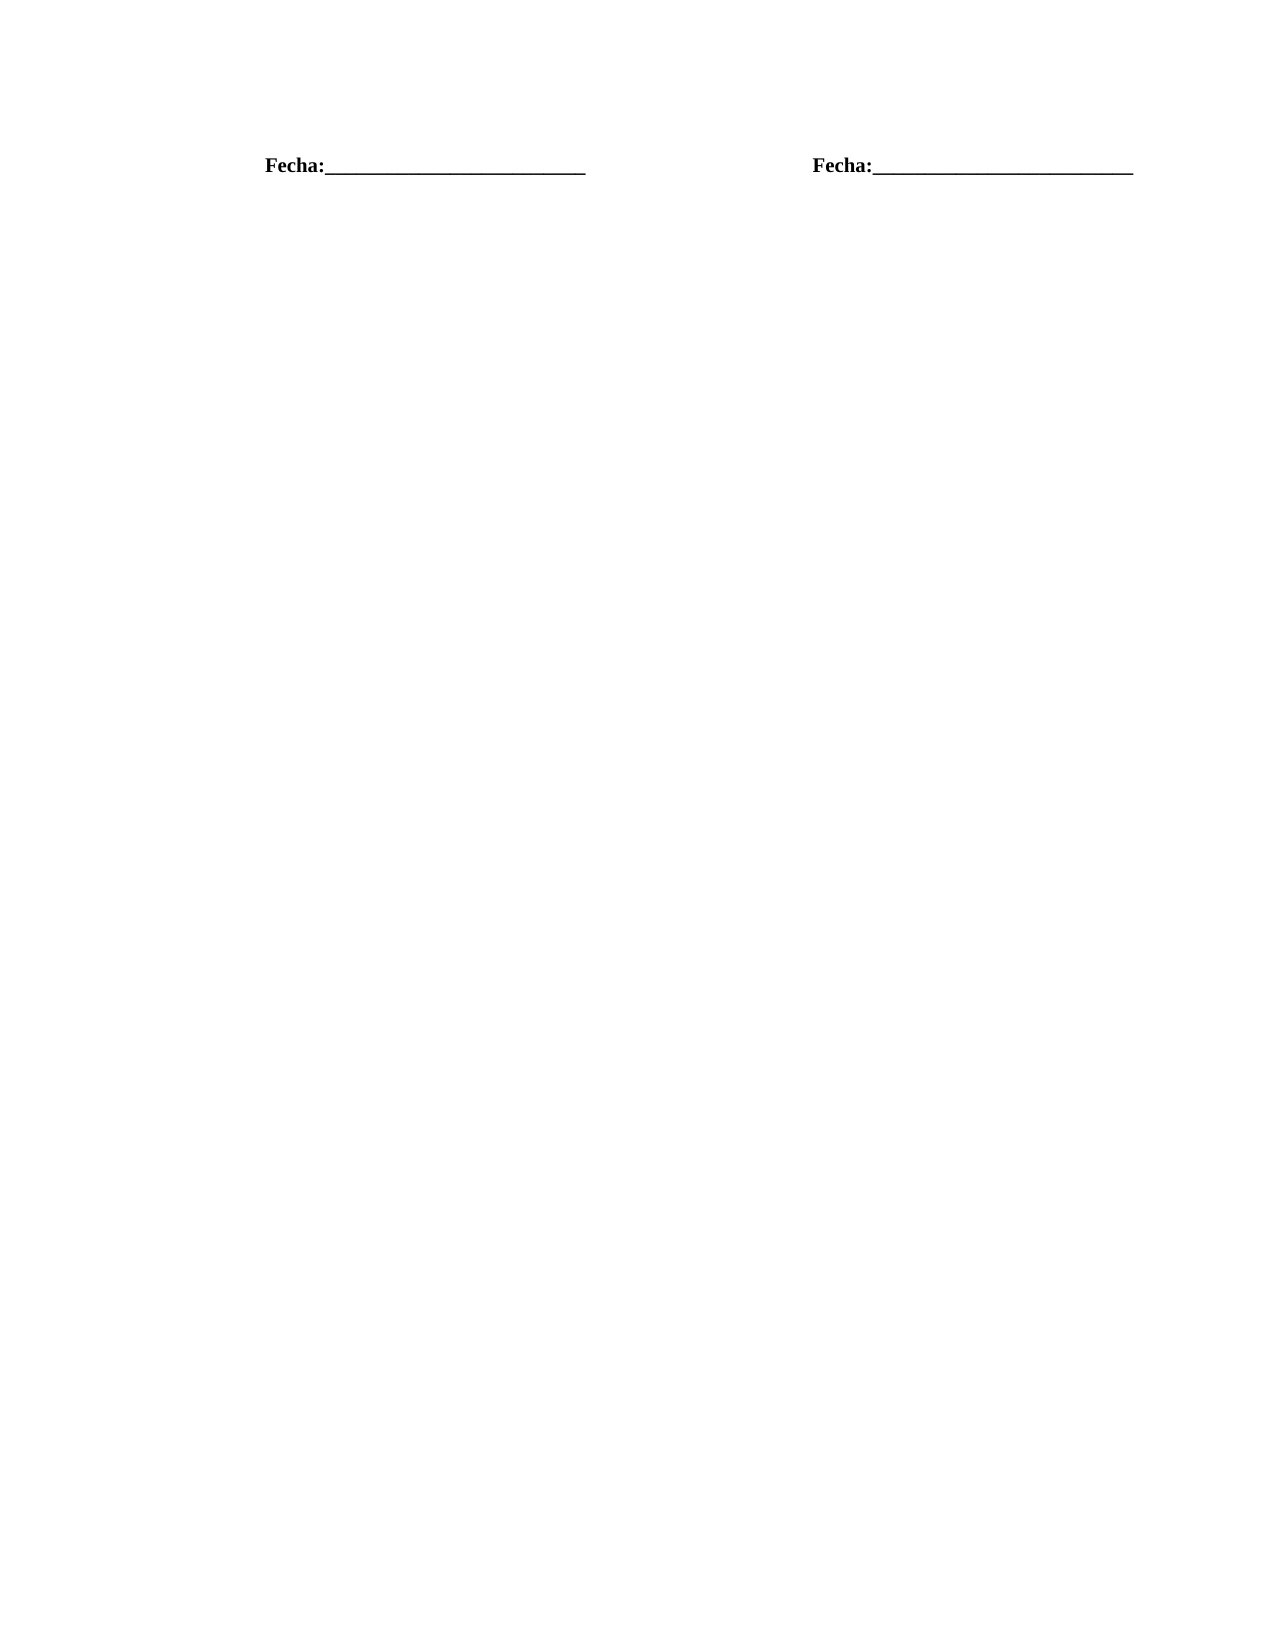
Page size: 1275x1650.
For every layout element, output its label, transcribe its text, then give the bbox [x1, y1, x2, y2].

table_cell Fecha:_________________________ [175, 148, 675, 183]
table_cell [675, 148, 724, 183]
table_cell Fecha:_________________________ [724, 148, 1222, 183]
